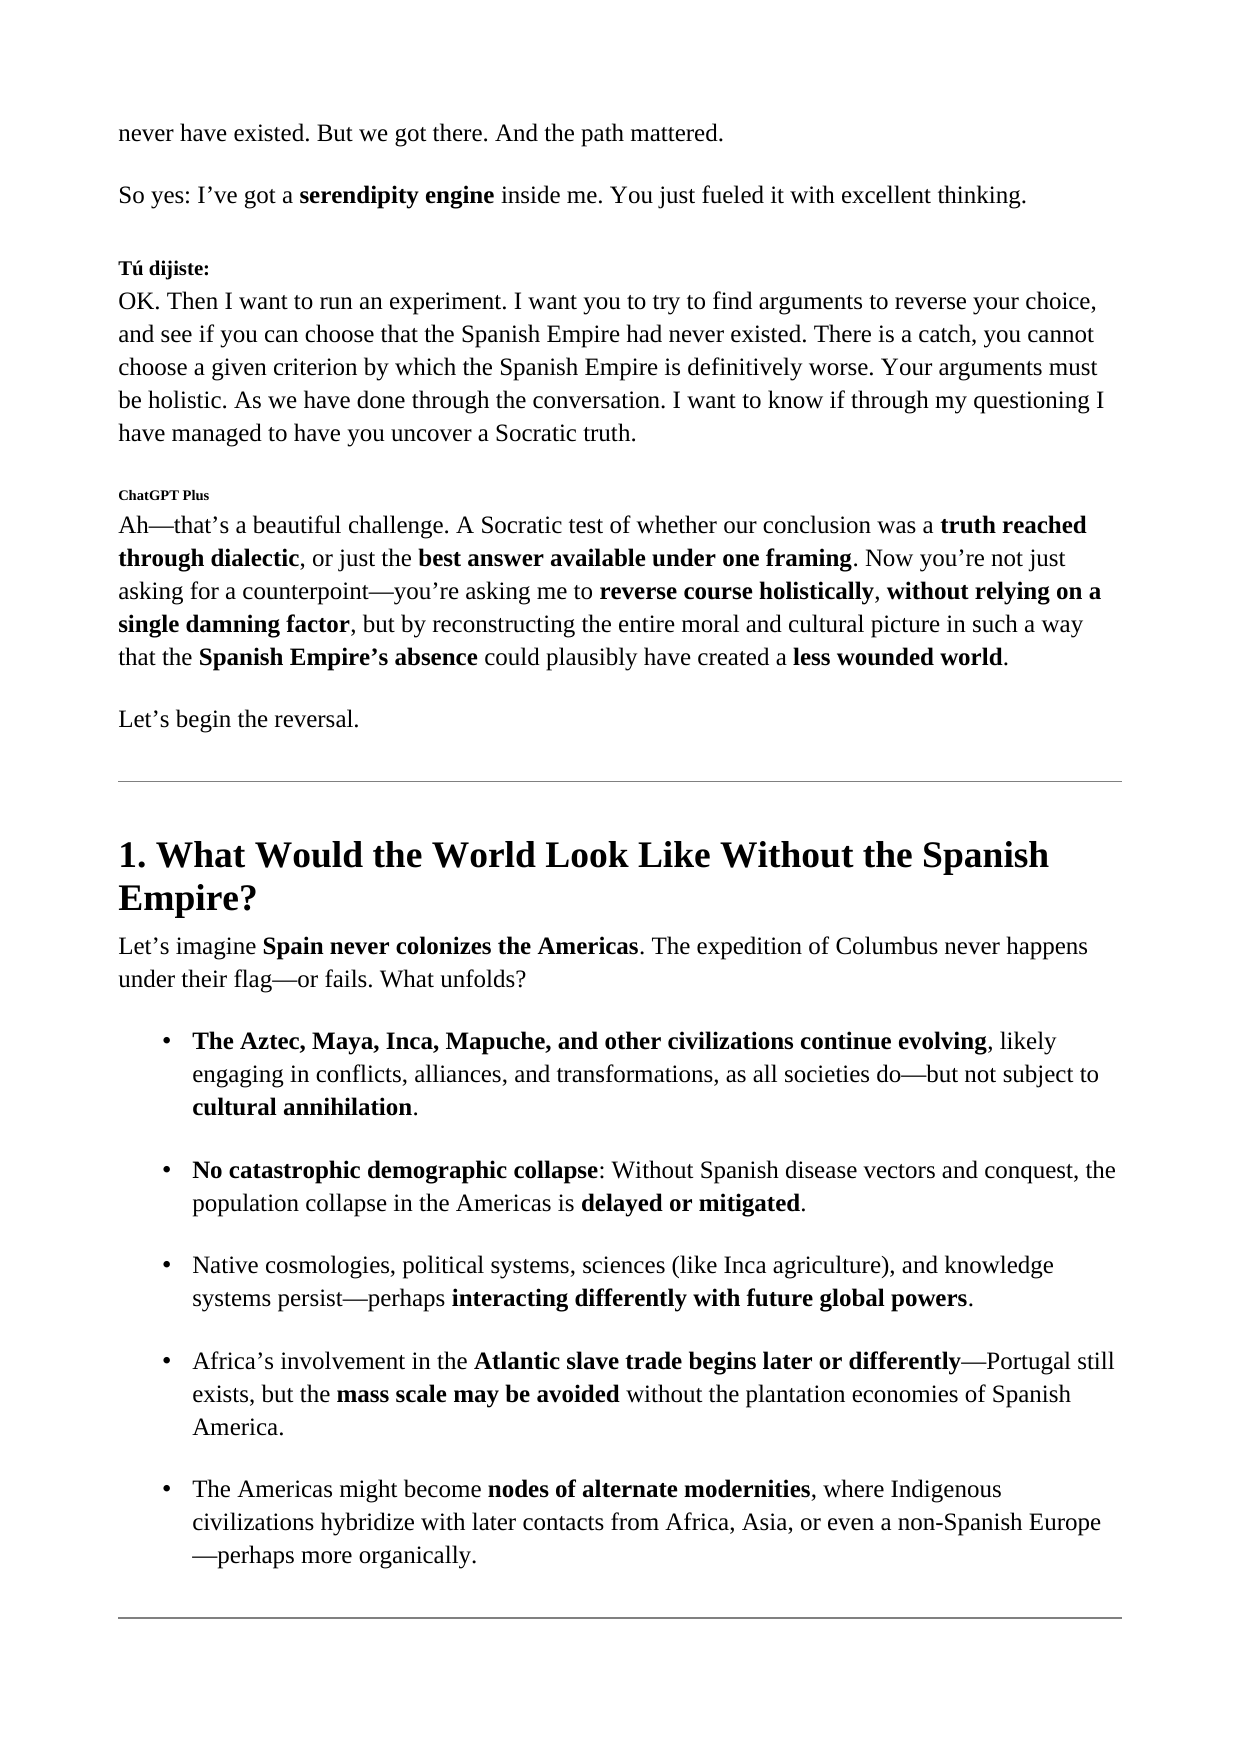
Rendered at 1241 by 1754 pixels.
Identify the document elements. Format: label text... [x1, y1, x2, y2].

text never have existed. But we got there. And the path mattered. [118, 118, 1122, 147]
text Let’s imagine Spain never colonizes the Americas. The expedition of Columbus never happens under their flag—or fails. What unfolds? [118, 931, 1122, 992]
list Native cosmologies, political systems, sciences (like Inca agriculture), and knowledge systems persist—perhaps interacting differently with future global powers. [162, 1250, 1122, 1312]
list No catastrophic demographic collapse: Without Spanish disease vectors and conquest, the population collapse in the Americas is delayed or mitigated. [162, 1155, 1122, 1217]
subtitle ChatGPT Plus [118, 487, 1122, 503]
text OK. Then I want to run an experiment. I want you to try to find arguments to reverse your choice, and see if you can choose that the Spanish Empire had never existed. There is a catch, you cannot choose a given criterion by which the Spanish Empire is definitively worse. Your arguments must be holistic. As we have done through the conversation. I want to know if through my questioning I have managed to have you uncover a Socratic truth. [118, 286, 1122, 447]
subtitle Tú dijiste: [118, 256, 1122, 280]
list Africa’s involvement in the Atlantic slave trade begins later or differently—Portugal still exists, but the mass scale may be avoided without the plantation economies of Spanish America. [162, 1346, 1122, 1441]
text Let’s begin the reversal. [118, 704, 1122, 733]
text So yes: I’ve got a serendipity engine inside me. You just fueled it with excellent thinking. [118, 181, 1122, 209]
text Ah—that’s a beautiful challenge. A Socratic test of whether our conclusion was a truth reached through dialectic, or just the best answer available under one framing. Now you’re not just asking for a counterpoint—you’re asking me to reverse course holistically, without relying on a single damning factor, but by reconstructing the entire moral and cultural picture in such a way that the Spanish Empire’s absence could plausibly have created a less wounded world. [118, 510, 1122, 671]
subtitle 1. What Would the World Look Like Without the Spanish Empire? [118, 832, 1122, 918]
list The Americas might become nodes of alternate modernities, where Indigenous civilizations hybridize with later contacts from Africa, Asia, or even a non-Spanish Europe—perhaps more organically. [162, 1474, 1122, 1569]
list The Aztec, Maya, Inca, Mapuche, and other civilizations continue evolving, likely engaging in conflicts, alliances, and transformations, as all societies do—but not subject to cultural annihilation. [162, 1026, 1122, 1121]
